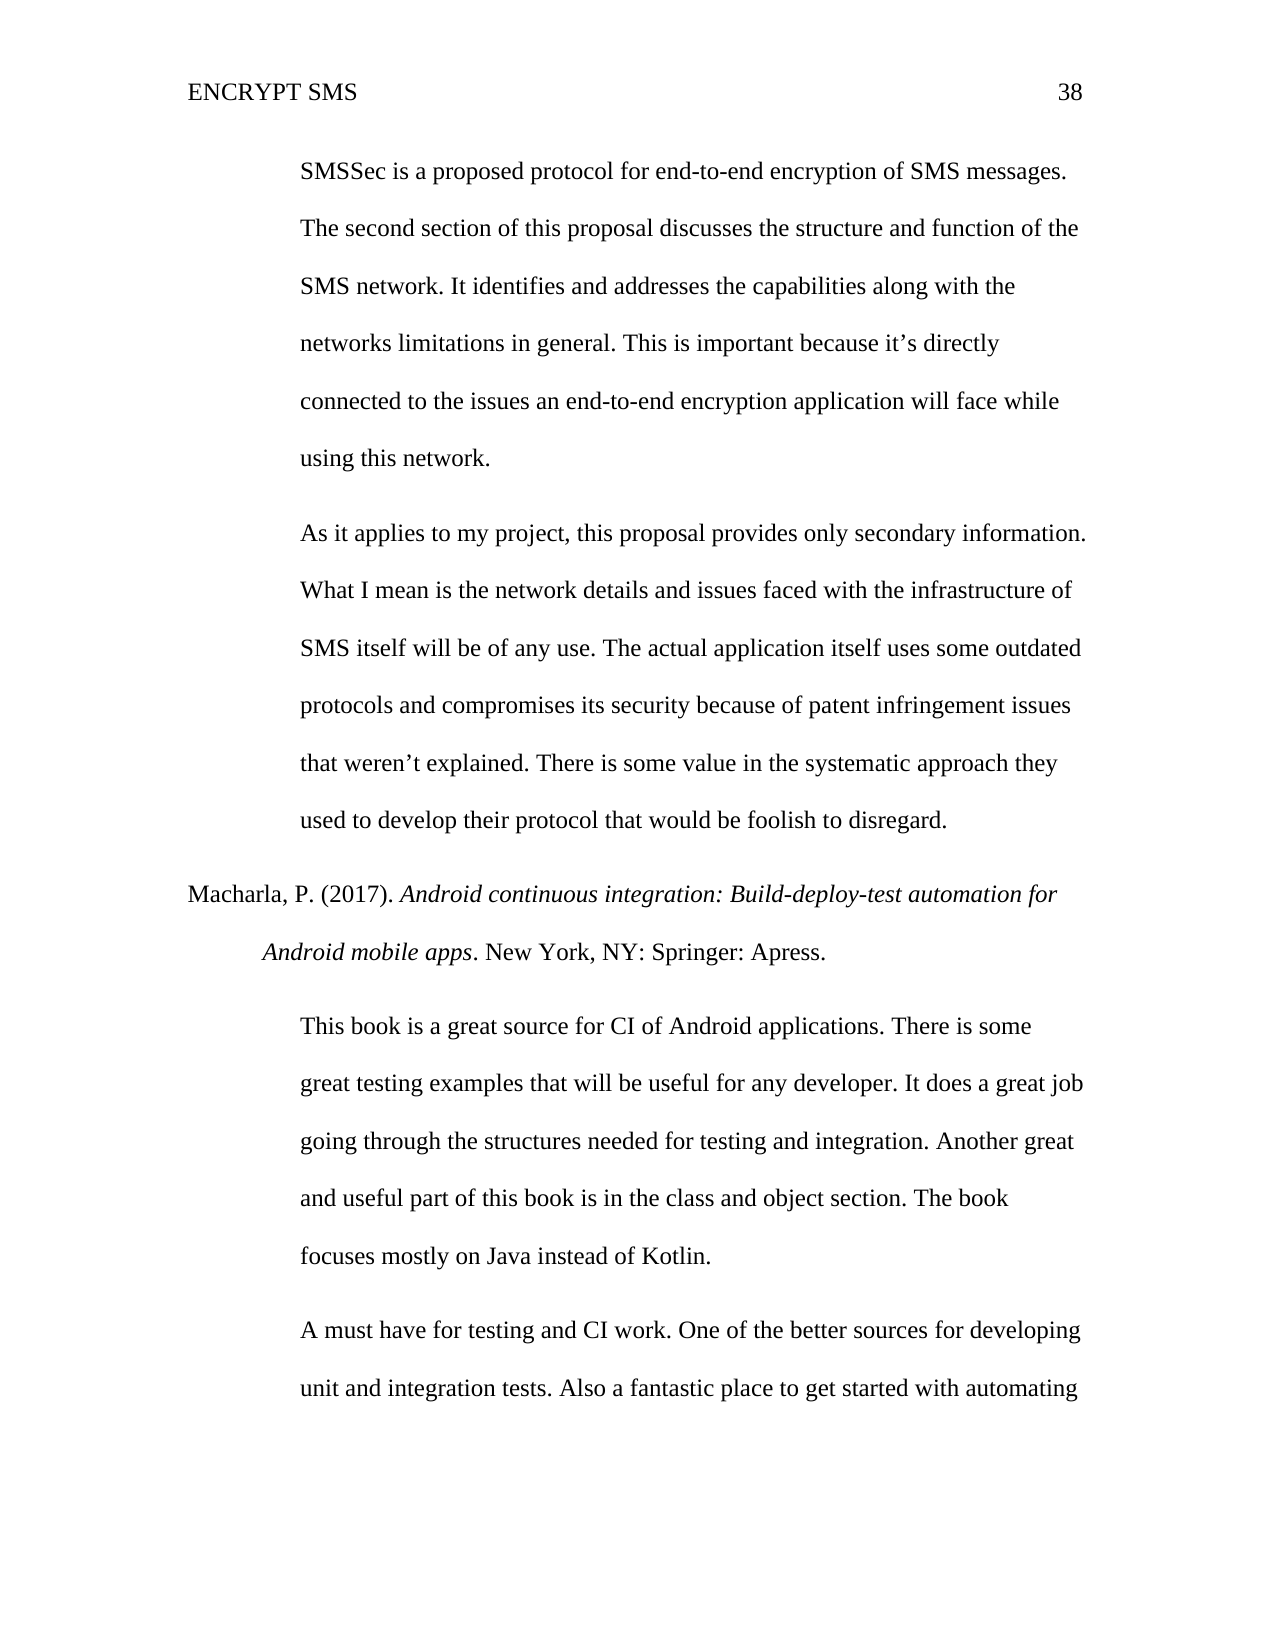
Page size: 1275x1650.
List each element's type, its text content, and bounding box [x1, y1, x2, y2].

text This book is a great source for CI of Android applications. There is some great testing examples that will be useful for any developer. It does a great job going through the structures needed for testing and integration. Another great and useful part of this book is in the class and object section. The book focuses mostly on Java instead of Kotlin. [300, 1011, 1087, 1270]
text A must have for testing and CI work. One of the better sources for developing unit and integration tests. Also a fantastic place to get started with automating [300, 1315, 1087, 1401]
text Macharla, P. (2017). Android continuous integration: Build-deploy-test automation for Android mobile apps. New York, NY: Springer: Apress. [187, 879, 1087, 966]
text As it applies to my project, this proposal provides only secondary information. What I mean is the network details and issues faced with the infrastructure of SMS itself will be of any use. The actual application itself uses some outdated protocols and compromises its security because of patent infringement issues that weren’t explained. There is some value in the systematic approach they used to develop their protocol that would be foolish to disregard. [300, 518, 1087, 834]
text SMSSec is a proposed protocol for end-to-end encryption of SMS messages. The second section of this proposal discusses the structure and function of the SMS network. It identifies and addresses the capabilities along with the networks limitations in general. This is important because it’s directly connected to the issues an end-to-end encryption application will face while using this network. [300, 156, 1087, 472]
